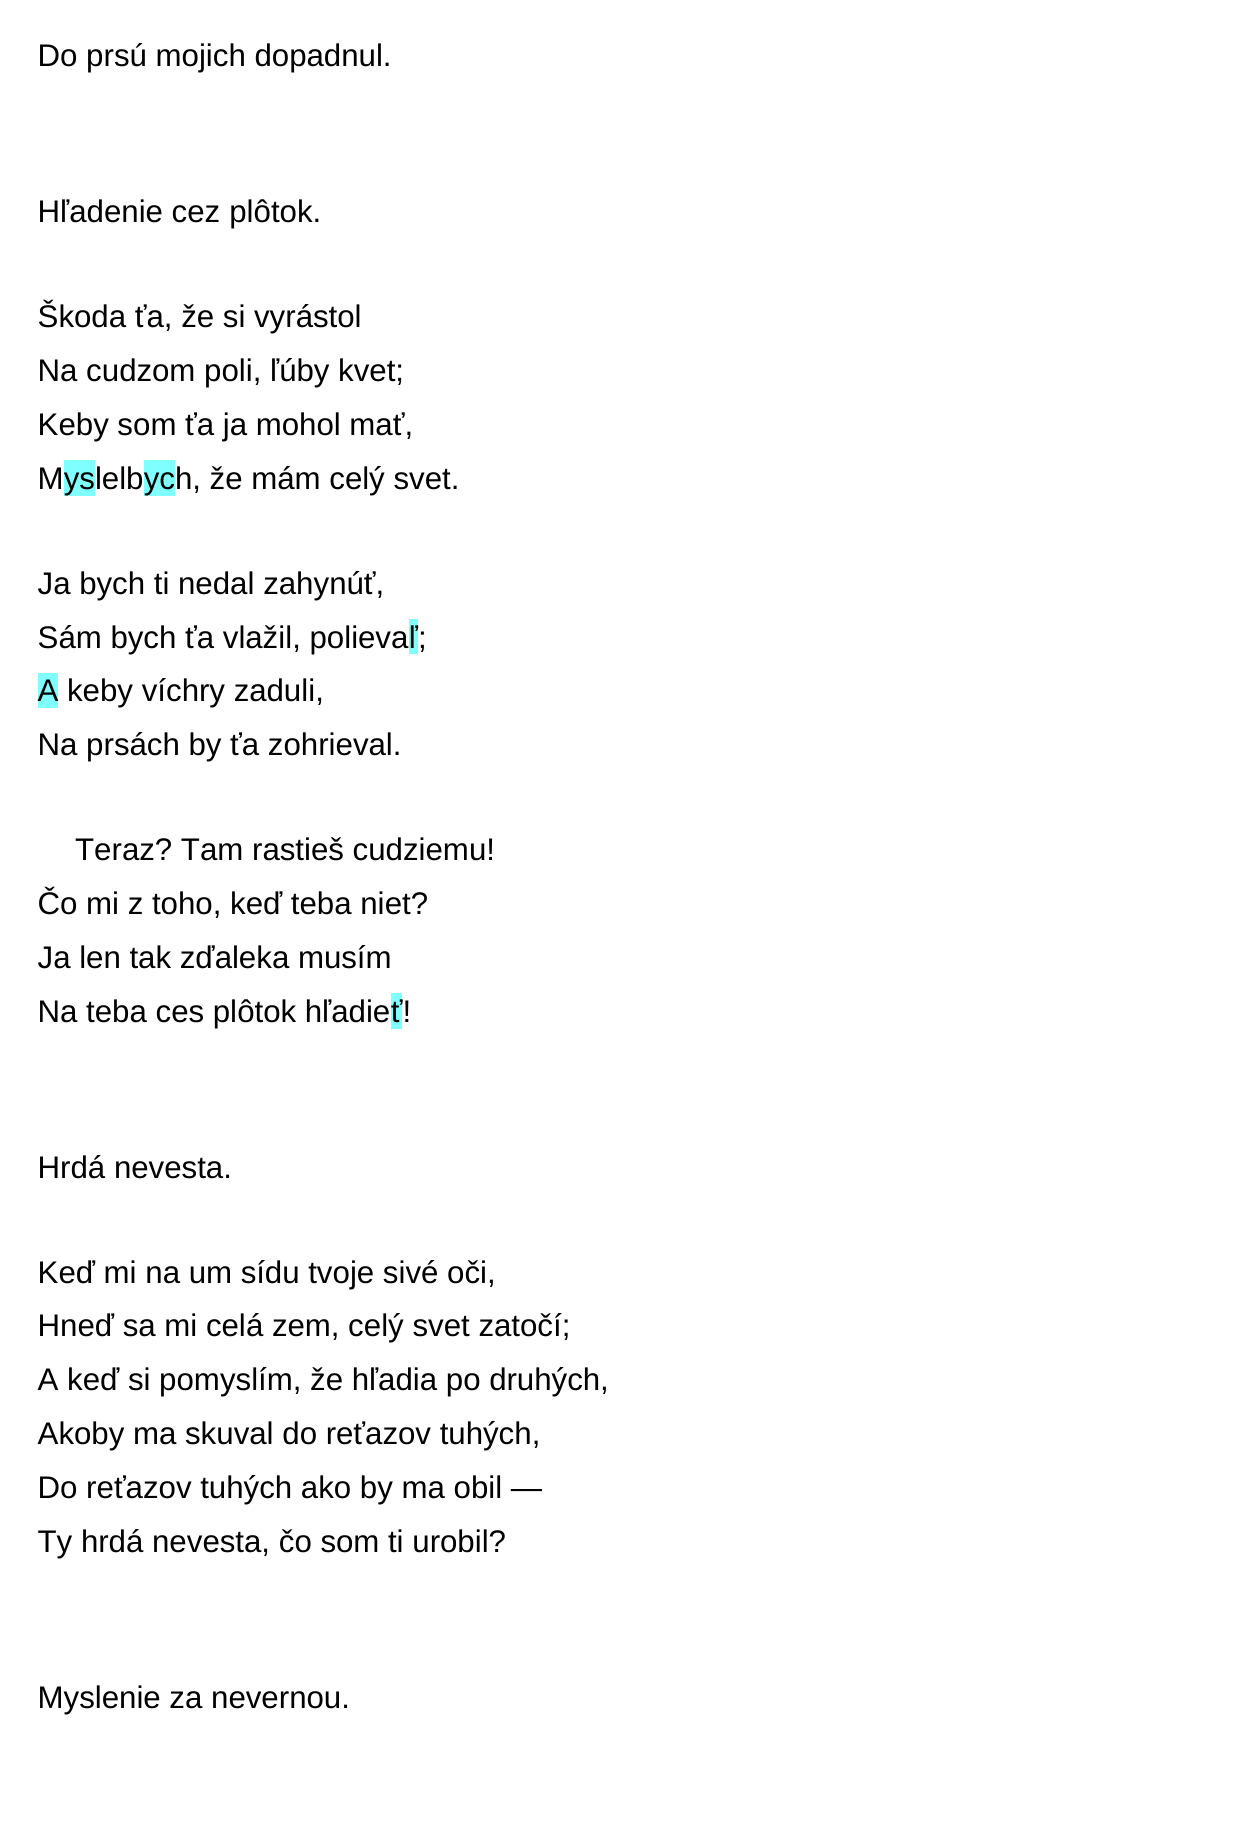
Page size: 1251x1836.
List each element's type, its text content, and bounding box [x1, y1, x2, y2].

text Myslelbych, že mám celý svet. [37, 460, 1130, 496]
text Myslenie za nevernou. [37, 1679, 1130, 1715]
text Sám bych ťa vlažil, polievaľ; [37, 619, 1130, 654]
text Ja bych ti nedal zahynúť, [37, 565, 1130, 601]
text A keby víchry zaduli, [37, 672, 1130, 708]
text Hľadenie cez plôtok. [37, 193, 1130, 229]
text Čo mi z toho, keď teba niet? [37, 885, 1130, 921]
text Ty hrdá nevesta, čo som ti urobil? [37, 1523, 1130, 1559]
text Na cudzom poli, ľúby kvet; [37, 352, 1130, 388]
text Do reťazov tuhých ako by ma obil — [37, 1469, 1130, 1505]
text Hrdá nevesta. [37, 1149, 1130, 1185]
text Akoby ma skuval do reťazov tuhých, [37, 1415, 1130, 1451]
text Keď mi na um sídu tvoje sivé oči, [37, 1254, 1130, 1289]
text Škoda ťa, že si vyrástol [37, 298, 1130, 334]
text Teraz? Tam rastieš cudziemu! [37, 831, 1130, 867]
text Do prsú mojich dopadnul. [37, 37, 1130, 73]
text Na prsách by ťa zohrieval. [37, 726, 1130, 762]
text A keď si pomyslím, že hľadia po druhých, [37, 1361, 1130, 1397]
text Na teba ces plôtok hľadieť! [37, 993, 1130, 1029]
text Hneď sa mi celá zem, celý svet zatočí; [37, 1307, 1130, 1343]
text Ja len tak zďaleka musím [37, 939, 1130, 975]
text Keby som ťa ja mohol mať, [37, 406, 1130, 442]
